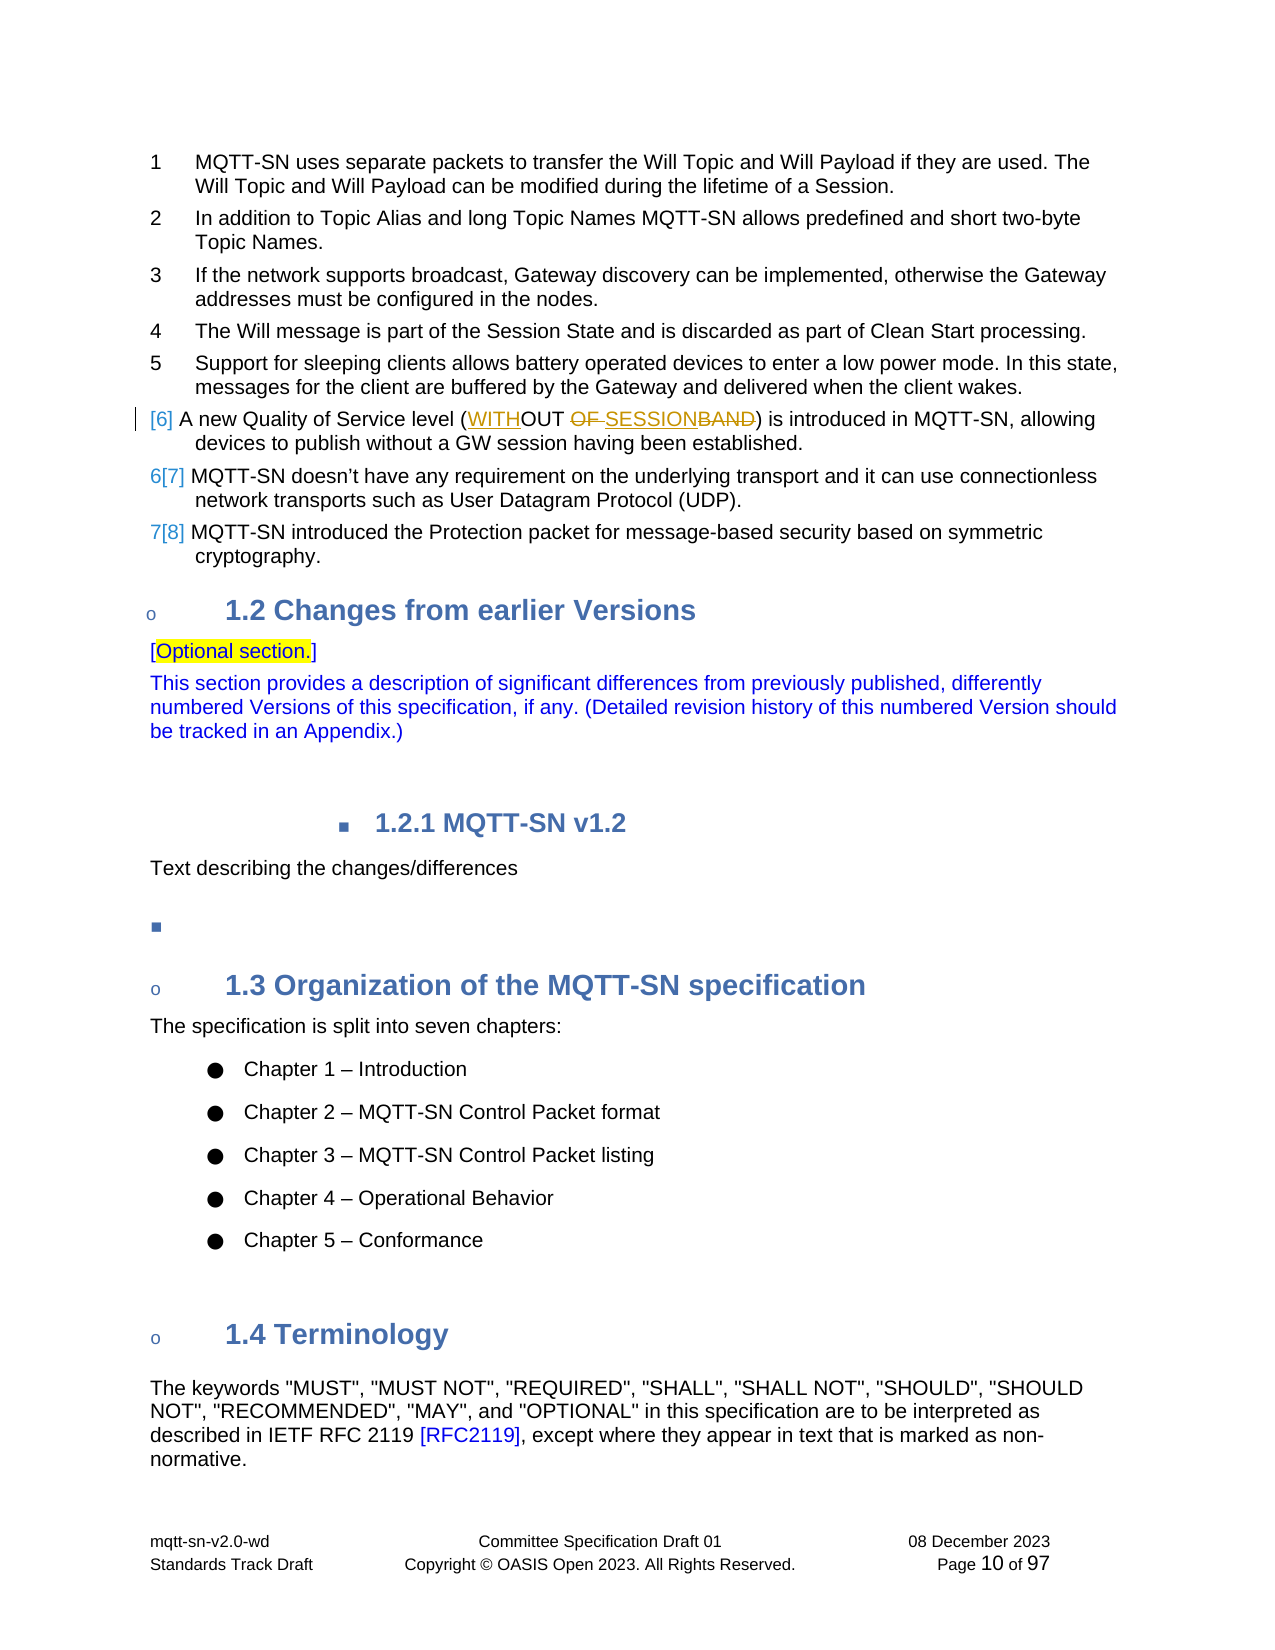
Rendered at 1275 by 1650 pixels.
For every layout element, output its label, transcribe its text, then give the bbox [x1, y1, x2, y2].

list Chapter 4 – Operational Behavior [206, 1174, 1125, 1217]
list Chapter 5 – Conformance [206, 1217, 1125, 1259]
text The keywords "MUST", "MUST NOT", "REQUIRED", "SHALL", "SHALL NOT", "SHOULD", "SHOULD NOT", "RECOMMENDED", "MAY", and "OPTIONAL" in this specification are to be interpreted as described in IETF RFC 2119 [RFC2119], except where they appear in text that is marked as non-normative. [150, 1375, 1125, 1471]
list Chapter 3 – MQTT-SN Control Packet listing [206, 1131, 1125, 1174]
list If the network supports broadcast, Gateway discovery can be implemented, otherwise the Gateway addresses must be configured in the nodes. [150, 262, 1125, 310]
list MQTT-SN uses separate packets to transfer the Will Topic and Will Payload if they are used. The Will Topic and Will Payload can be modified during the lifetime of a Session. [150, 150, 1125, 198]
list Support for sleeping clients allows battery operated devices to enter a low power mode. In this state, messages for the client are buffered by the Gateway and delivered when the client wakes. [150, 351, 1125, 399]
text The specification is split into seven chapters: [150, 1014, 1125, 1038]
list Chapter 2 – MQTT-SN Control Packet format [206, 1089, 1125, 1131]
list MQTT-SN doesn’t have any requirement on the underlying transport and it can use connectionless network transports such as User Datagram Protocol (UDP). [150, 463, 1125, 511]
list MQTT-SN introduced the Protection packet for message-based security based on symmetric cryptography. [150, 520, 1125, 568]
text Text describing the changes/differences [150, 855, 1125, 879]
list Chapter 1 – Introduction [206, 1046, 1125, 1089]
text [Optional section.] [150, 639, 1125, 663]
text This section provides a description of significant differences from previously published, differently numbered Versions of this specification, if any. (Detailed revision history of this numbered Version should be tracked in an Appendix.) [150, 671, 1125, 743]
subtitle 1.2.1 MQTT-SN v1.2 [337, 804, 1125, 843]
subtitle 1.4 Terminology [150, 1317, 1125, 1350]
list A new Quality of Service level (WITHOUT SESSION) is introduced in MQTT-SN, allowing devices to publish without a GW session having been established. [150, 407, 1125, 455]
list The Will message is part of the Session State and is discarded as part of Clean Start processing. [150, 319, 1125, 343]
subtitle 1.3 Organization of the MQTT-SN specification [150, 968, 1125, 1001]
subtitle 1.2 Changes from earlier Versions [145, 593, 1125, 626]
list In addition to Topic Alias and long Topic Names MQTT-SN allows predefined and short two-byte Topic Names. [150, 206, 1125, 254]
